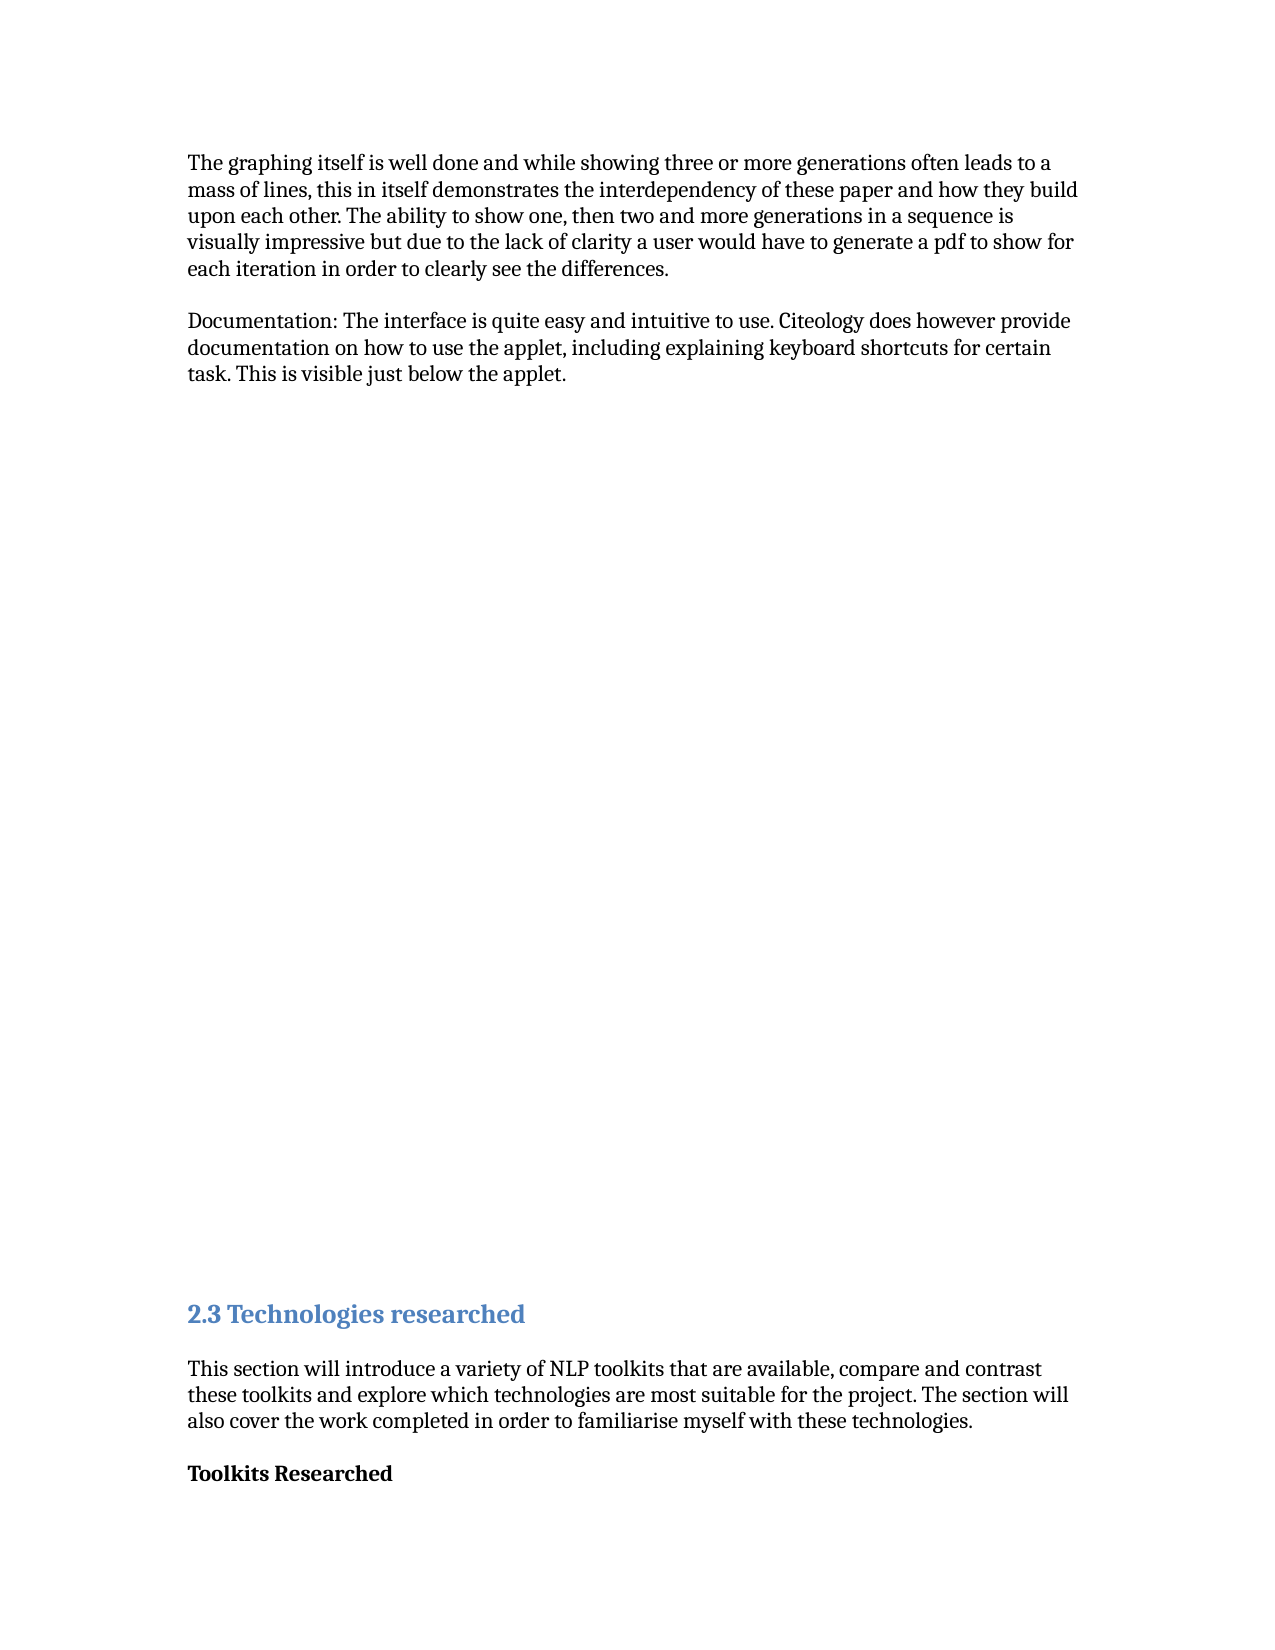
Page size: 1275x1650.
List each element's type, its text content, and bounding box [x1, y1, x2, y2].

text The graphing itself is well done and while showing three or more generations often leads to a mass of lines, this in itself demonstrates the interdependency of these paper and how they build upon each other. The ability to show one, then two and more generations in a sequence is visually impressive but due to the lack of clarity a user would have to generate a pdf to show for each iteration in order to clearly see the differences. [187, 150, 1087, 282]
text 2.3 Technologies researched [187, 1301, 1087, 1329]
text Documentation: The interface is quite easy and intuitive to use. Citeology does however provide documentation on how to use the applet, including explaining keyboard shortcuts for certain task. This is visible just below the applet. [187, 308, 1087, 387]
text This section will introduce a variety of NLP toolkits that are available, compare and contrast these toolkits and explore which technologies are most suitable for the project. The section will also cover the work completed in order to familiarise myself with these technologies. [187, 1356, 1087, 1435]
text Toolkits Researched [187, 1461, 1087, 1487]
